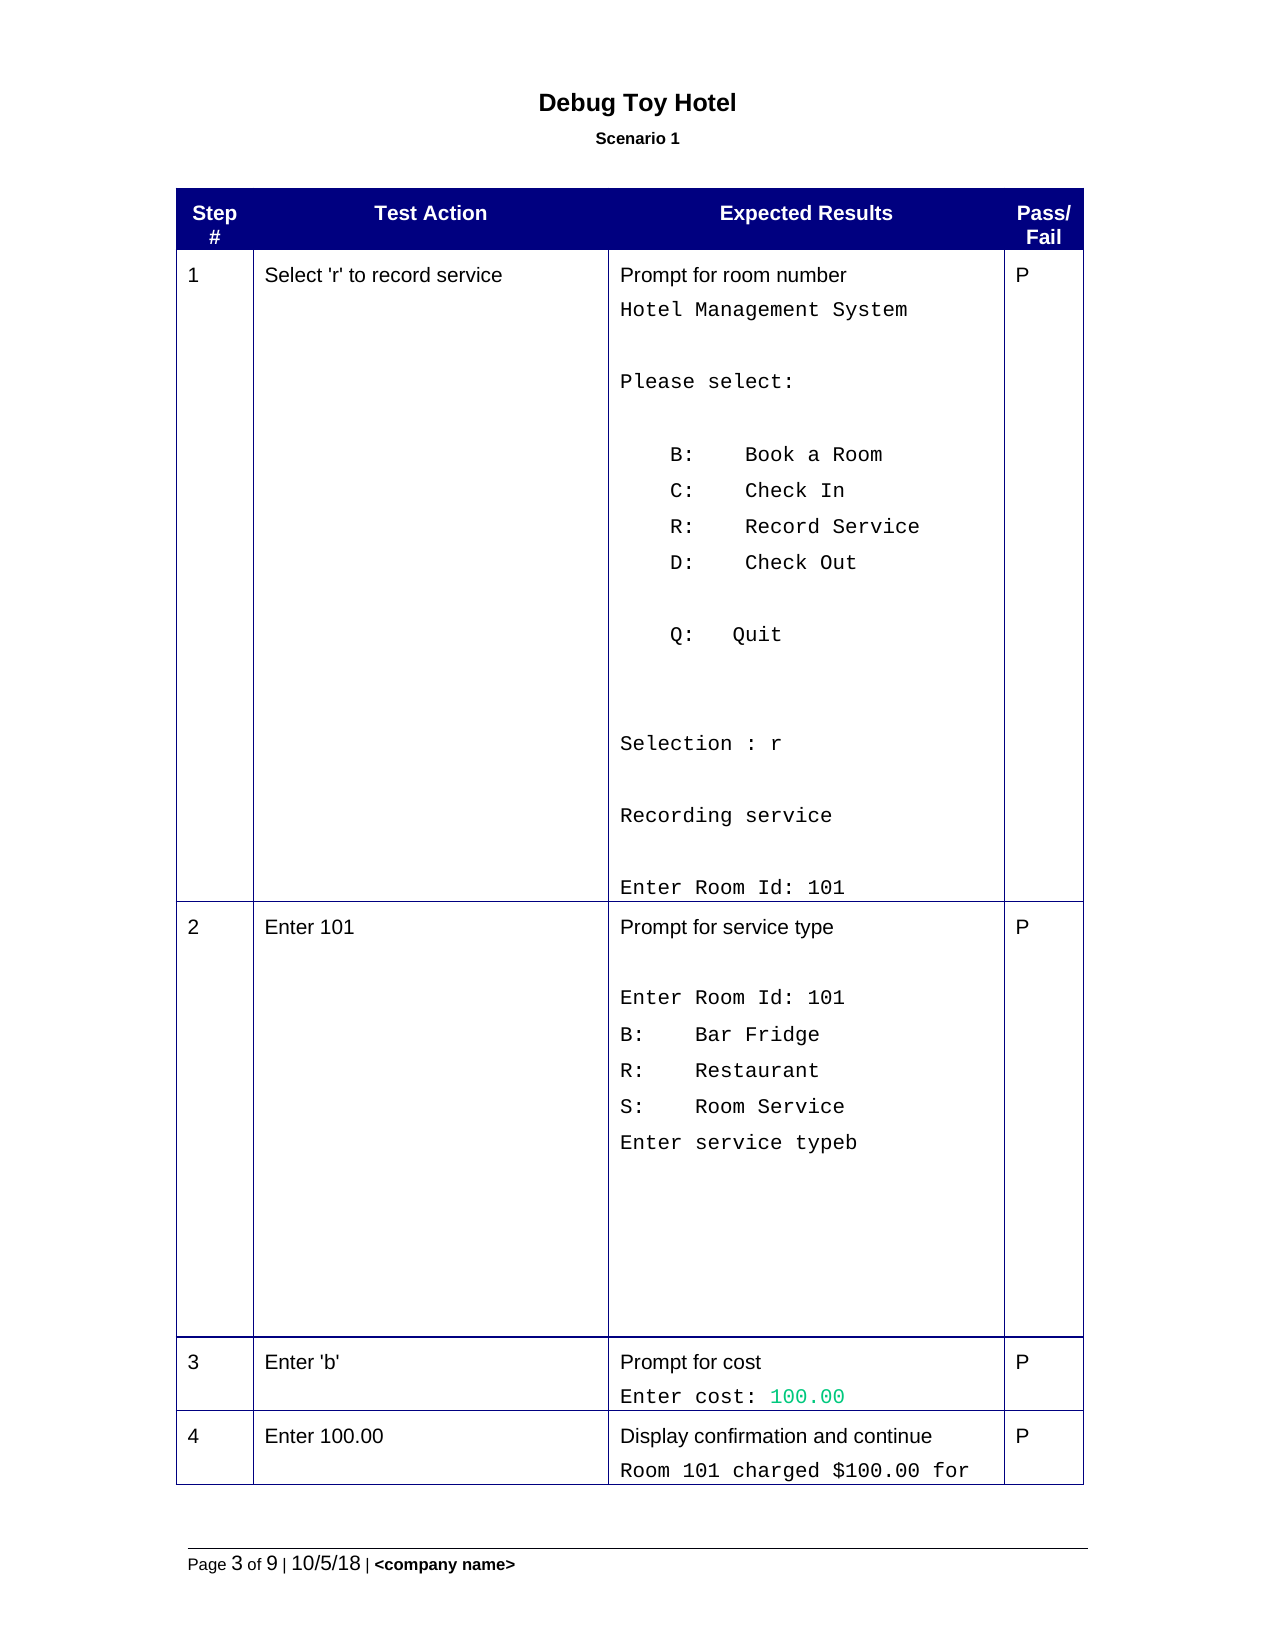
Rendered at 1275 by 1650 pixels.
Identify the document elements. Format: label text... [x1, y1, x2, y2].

table_cell Enter 'b' [254, 1338, 608, 1410]
table_cell Enter 101 [254, 902, 608, 1336]
table_cell Prompt for room number Hotel Management System Please select: B: Book a Room C: Check In R: Record Service D: Check Out Q: Quit Selection : r Recording service Enter Room Id: 101 [609, 250, 1004, 901]
table_cell Enter 100.00 [254, 1411, 608, 1484]
table_cell 3 [177, 1338, 253, 1410]
table_header Expected Results [609, 189, 1004, 249]
table_header Step # [177, 189, 253, 249]
table_cell P [1005, 1338, 1083, 1410]
table_header Pass/ Fail [1005, 189, 1083, 249]
table_cell 4 [177, 1411, 253, 1484]
table_cell P [1005, 250, 1083, 901]
table_cell Display confirmation and continue Room 101 charged $100.00 for [609, 1411, 1004, 1484]
table_cell Prompt for service type Enter Room Id: 101 B: Bar Fridge R: Restaurant S: Room Service Enter service typeb [609, 902, 1004, 1336]
table_header Test Action [254, 189, 608, 249]
table_cell 1 [177, 250, 253, 901]
table_cell 2 [177, 902, 253, 1336]
table_cell P [1005, 902, 1083, 1336]
table_cell P [1005, 1411, 1083, 1484]
table_cell Select 'r' to record service [254, 250, 608, 901]
table_cell Prompt for cost Enter cost: 100.00 [609, 1338, 1004, 1410]
